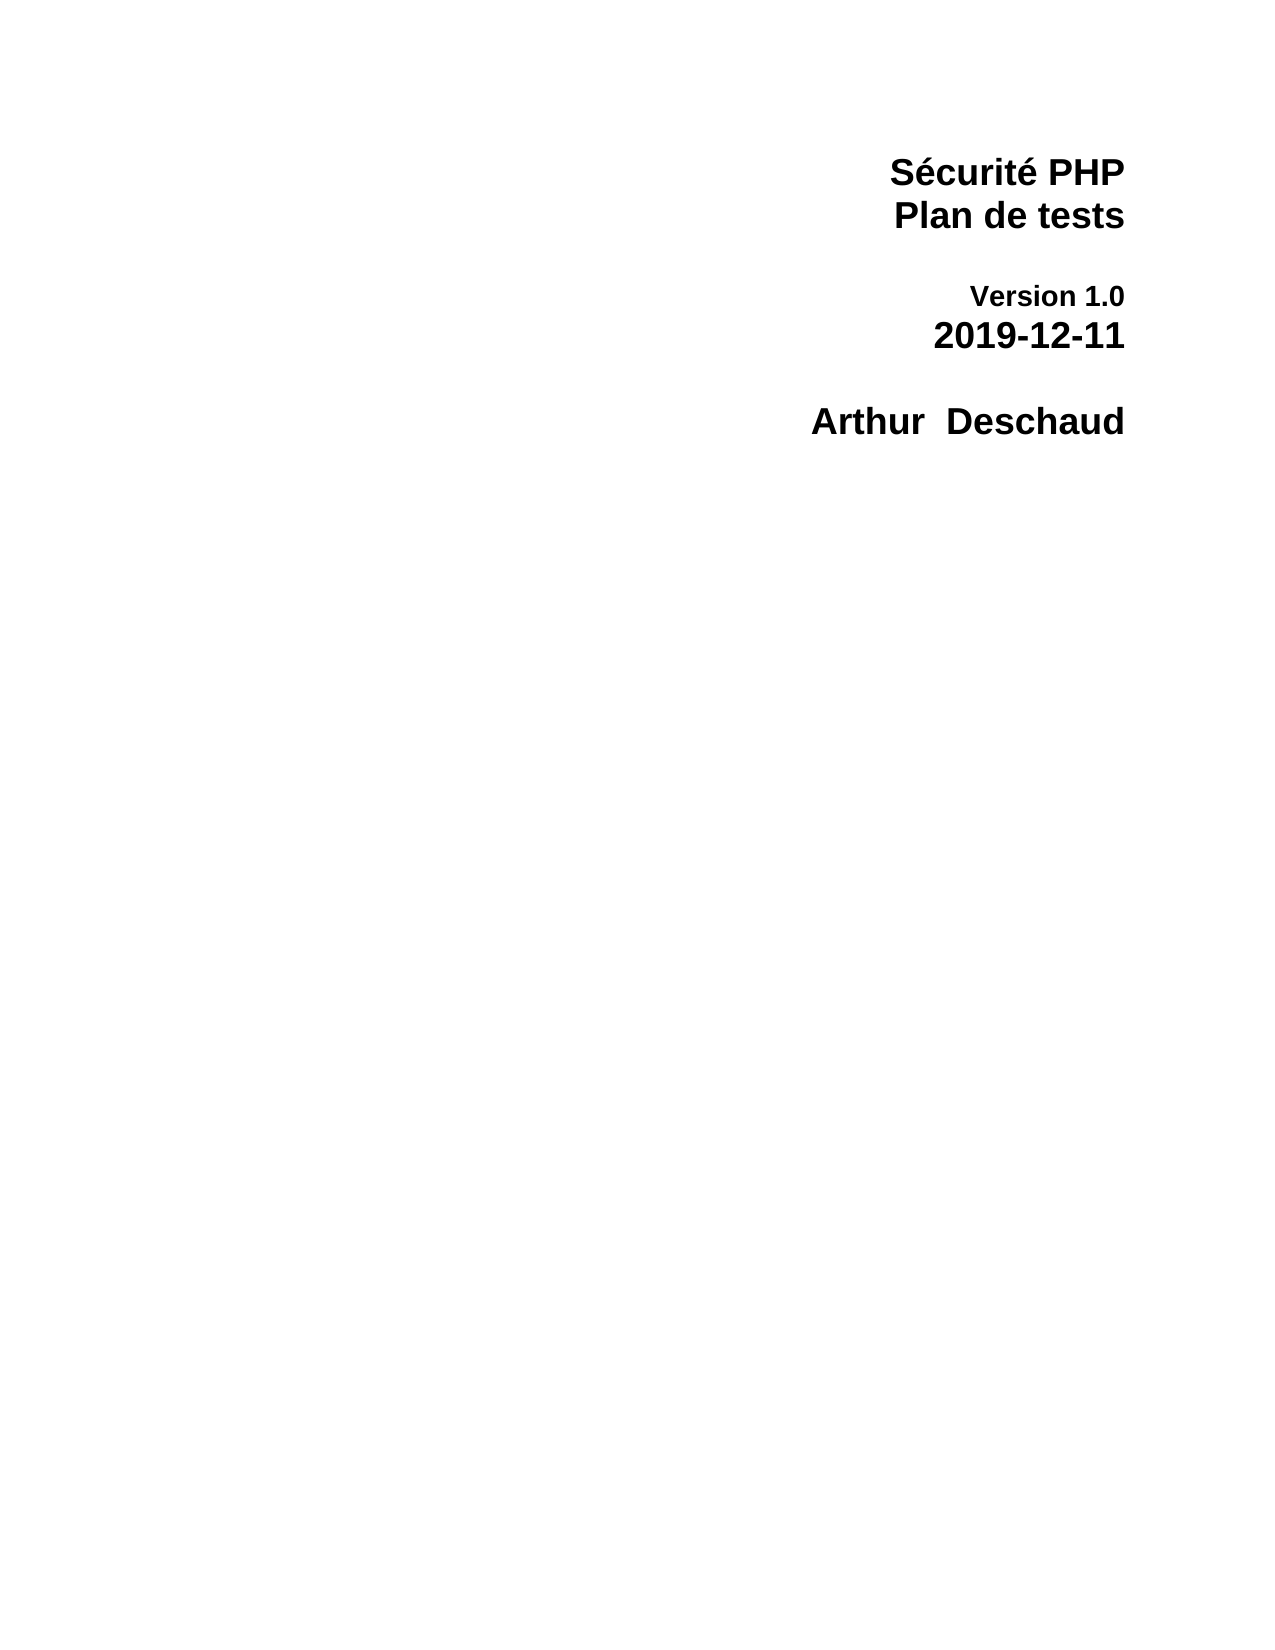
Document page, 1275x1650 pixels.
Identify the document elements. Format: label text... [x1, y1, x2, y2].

subtitle Arthur Deschaud [150, 399, 1125, 442]
subtitle Version 1.0 [150, 279, 1125, 313]
subtitle Plan de tests [150, 193, 1125, 236]
subtitle Sécurité PHP [150, 150, 1125, 193]
subtitle 2019-12-11 [150, 313, 1125, 356]
